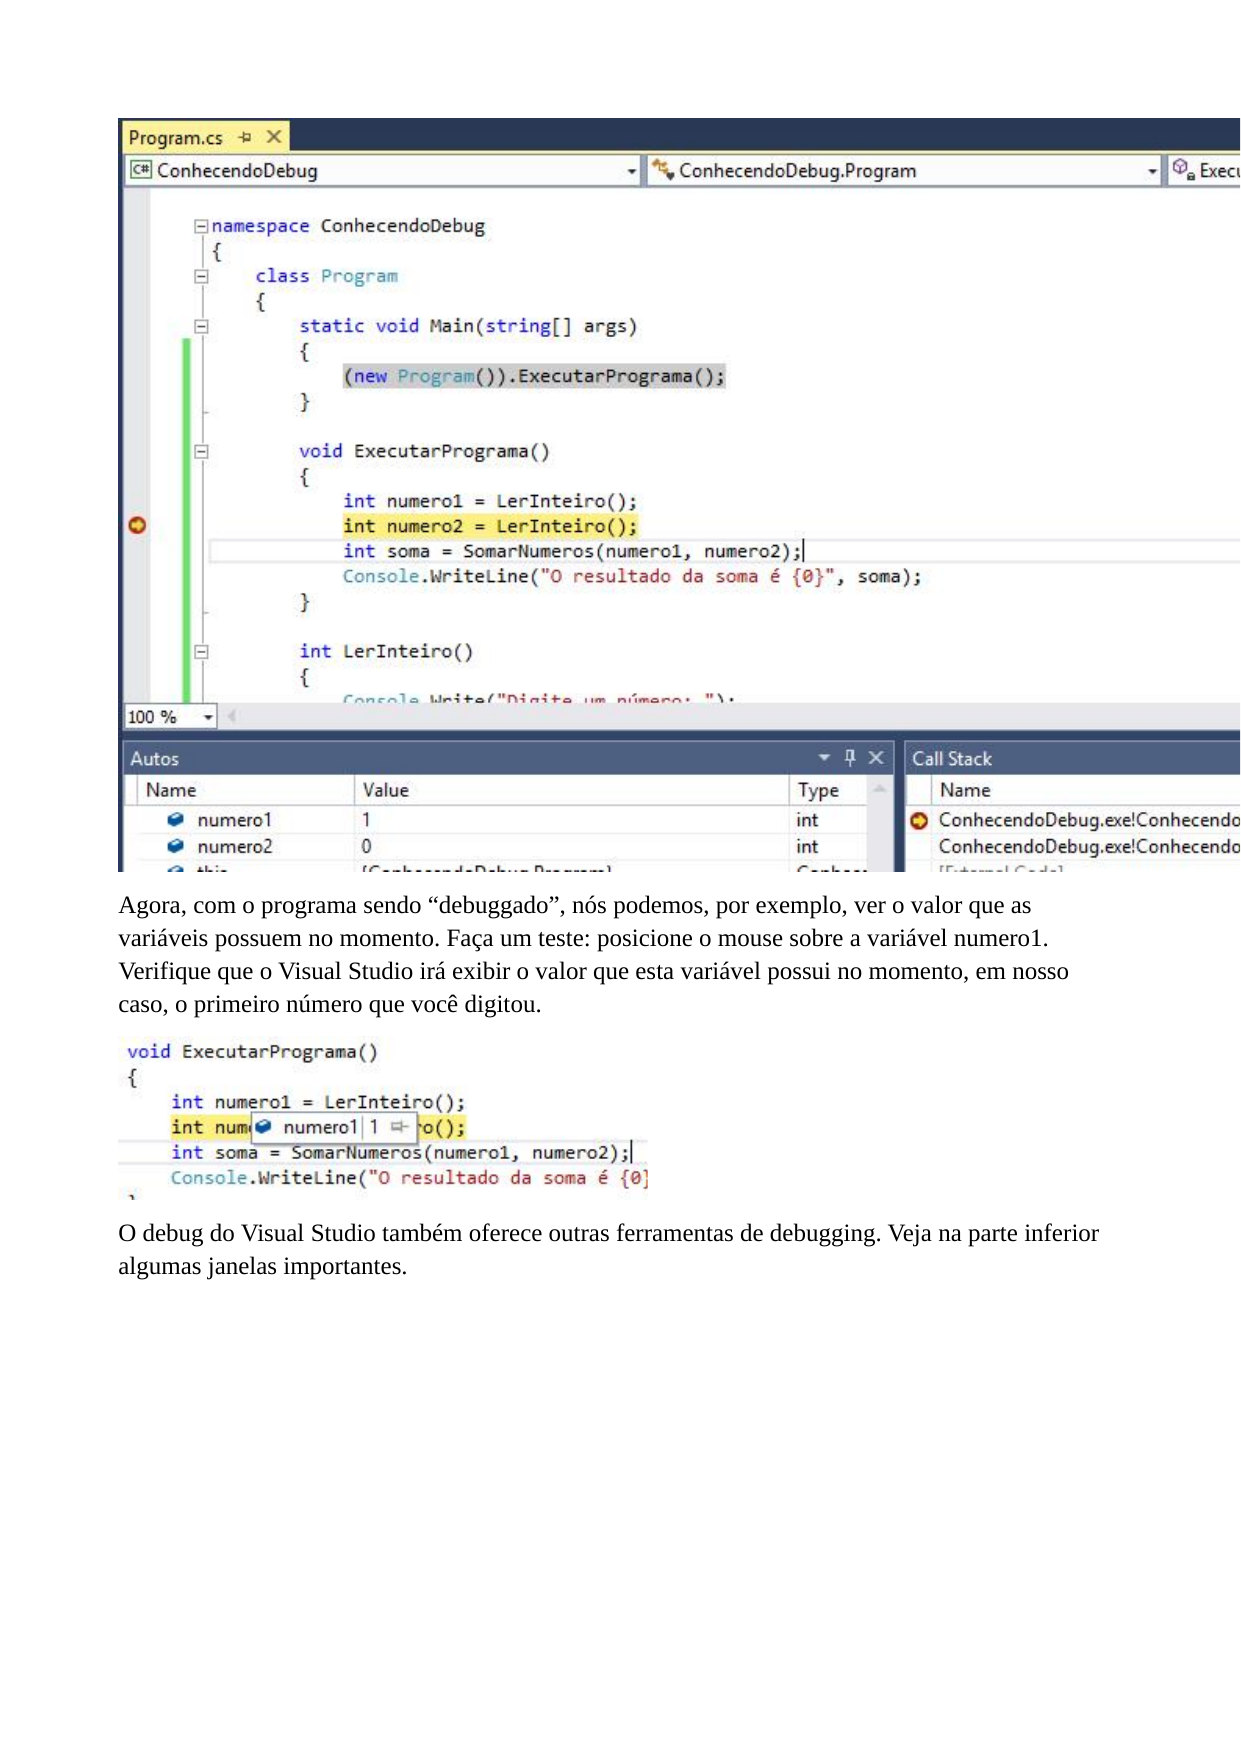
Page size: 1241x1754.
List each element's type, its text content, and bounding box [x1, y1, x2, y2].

text O debug do Visual Studio também oferece outras ferramentas de debugging. Veja na parte inferior algumas janelas importantes. [118, 1218, 1122, 1280]
text Agora, com o programa sendo “debuggado”, nós podemos, por exemplo, ver o valor que as variáveis possuem no momento. Faça um teste: posicione o mouse sobre a variável numero1. Verifique que o Visual Studio irá exibir o valor que esta variável possui no momento, em nosso caso, o primeiro número que você digitou. [118, 890, 1122, 1018]
picture [118, 118, 1241, 872]
picture [118, 1036, 648, 1200]
